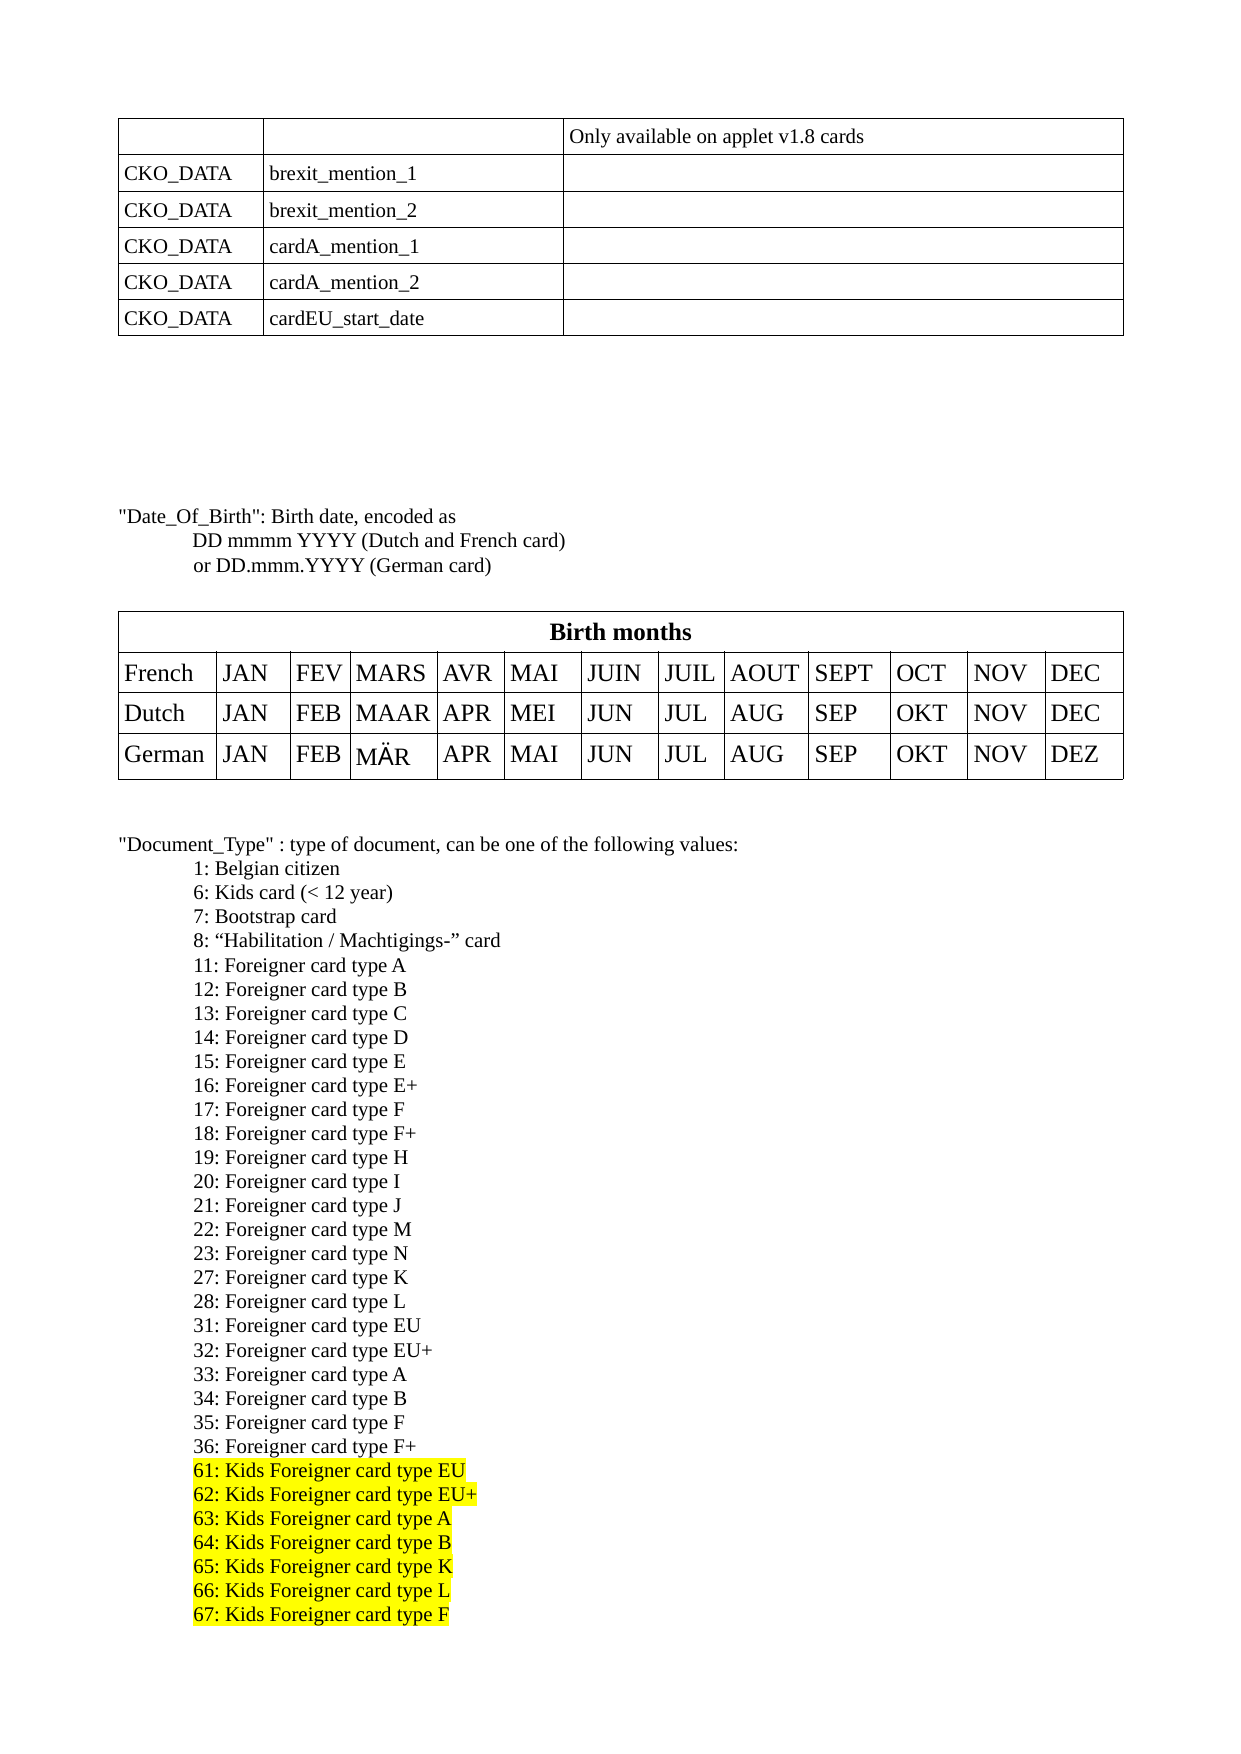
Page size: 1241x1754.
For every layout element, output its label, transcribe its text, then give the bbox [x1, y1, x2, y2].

text 13: Foreigner card type C [118, 1001, 1122, 1025]
text 32: Foreigner card type EU+ [118, 1337, 1122, 1362]
table_cell MAAR [351, 693, 437, 733]
text 16: Foreigner card type E+ [118, 1073, 1122, 1097]
text 17: Foreigner card type F [118, 1097, 1122, 1121]
table_cell cardA_mention_2 [264, 264, 563, 299]
table_cell NOV [968, 653, 1045, 692]
text 20: Foreigner card type I [118, 1169, 1122, 1193]
text 18: Foreigner card type F+ [118, 1121, 1122, 1145]
text 31: Foreigner card type EU [118, 1313, 1122, 1337]
text 23: Foreigner card type N [118, 1241, 1122, 1265]
table_cell MӒR [351, 734, 437, 779]
table_cell French [119, 653, 216, 692]
text 64: Kids Foreigner card type B [118, 1530, 1122, 1554]
text 33: Foreigner card type A [118, 1362, 1122, 1386]
text "Document_Type" : type of document, can be one of the following values: [118, 832, 1122, 856]
table_cell [564, 192, 1123, 227]
table_cell AVR [438, 653, 504, 692]
text 8: “Habilitation / Machtigings-” card [118, 928, 1122, 952]
table_cell cardA_mention_1 [264, 228, 563, 263]
table_cell DEC [1046, 653, 1123, 692]
table_header Birth months [119, 612, 1123, 651]
table_cell [564, 228, 1123, 263]
text 66: Kids Foreigner card type L [118, 1578, 1122, 1602]
text 15: Foreigner card type E [118, 1049, 1122, 1073]
text "Date_Of_Birth": Birth date, encoded as [118, 504, 1122, 528]
table_cell MEI [505, 693, 581, 733]
table_cell FEB [291, 693, 350, 733]
table_cell APR [438, 693, 504, 733]
table_cell [564, 155, 1123, 191]
text 34: Foreigner card type B [118, 1386, 1122, 1410]
text 6: Kids card (< 12 year) [118, 880, 1122, 904]
table_cell cardEU_start_date [264, 300, 563, 335]
text 27: Foreigner card type K [118, 1265, 1122, 1289]
table_cell AOUT [725, 653, 808, 692]
table_cell AUG [725, 693, 808, 733]
table_cell NOV [968, 734, 1045, 779]
table_cell JAN [217, 693, 290, 733]
table_cell CKO_DATA [119, 155, 263, 191]
table_cell APR [438, 734, 504, 779]
table_cell German [119, 734, 216, 779]
table_cell AUG [725, 734, 808, 779]
table_cell SEP [809, 734, 890, 779]
table_cell MARS [351, 653, 437, 692]
table_cell brexit_mention_2 [264, 192, 563, 227]
text 1: Belgian citizen [118, 856, 1122, 880]
table_cell FEV [291, 653, 350, 692]
text 19: Foreigner card type H [118, 1145, 1122, 1169]
text 65: Kids Foreigner card type K [118, 1554, 1122, 1578]
table_cell CKO_DATA [119, 264, 263, 299]
table_cell JUL [659, 693, 724, 733]
table_cell DEZ [1046, 734, 1123, 779]
table_cell JUIL [659, 653, 724, 692]
table_cell CKO_DATA [119, 228, 263, 263]
table_cell OKT [891, 734, 967, 779]
text 21: Foreigner card type J [118, 1193, 1122, 1217]
table_cell Only available on applet v1.8 cards [564, 119, 1123, 154]
table_cell SEP [809, 693, 890, 733]
text DD mmmm YYYY (Dutch and French card) [118, 528, 1122, 552]
table_cell OKT [891, 693, 967, 733]
text 11: Foreigner card type A [118, 952, 1122, 977]
table_cell Dutch [119, 693, 216, 733]
text 62: Kids Foreigner card type EU+ [118, 1482, 1122, 1506]
text 22: Foreigner card type M [118, 1217, 1122, 1241]
table_cell CKO_DATA [119, 300, 263, 335]
text 14: Foreigner card type D [118, 1025, 1122, 1049]
table_cell [119, 119, 263, 154]
table_cell JUL [659, 734, 724, 779]
table_cell MAI [505, 734, 581, 779]
table_cell CKO_DATA [119, 192, 263, 227]
table_cell JUIN [582, 653, 658, 692]
table_cell [264, 119, 563, 154]
text 28: Foreigner card type L [118, 1289, 1122, 1313]
table_cell FEB [291, 734, 350, 779]
text 35: Foreigner card type F [118, 1410, 1122, 1434]
table_cell JUN [582, 734, 658, 779]
text 67: Kids Foreigner card type F [118, 1602, 1122, 1626]
table_cell JUN [582, 693, 658, 733]
table_cell JAN [217, 734, 290, 779]
table_cell MAI [505, 653, 581, 692]
table_cell SEPT [809, 653, 890, 692]
table_cell [564, 300, 1123, 335]
text 12: Foreigner card type B [118, 977, 1122, 1001]
table_cell [564, 264, 1123, 299]
text 63: Kids Foreigner card type A [118, 1506, 1122, 1530]
table_cell JAN [217, 653, 290, 692]
table_cell NOV [968, 693, 1045, 733]
table_cell DEC [1046, 693, 1123, 733]
text or DD.mmm.YYYY (German card) [118, 552, 1122, 577]
table_cell OCT [891, 653, 967, 692]
table_cell brexit_mention_1 [264, 155, 563, 191]
text 36: Foreigner card type F+ [118, 1434, 1122, 1458]
text 61: Kids Foreigner card type EU [118, 1458, 1122, 1482]
text 7: Bootstrap card [118, 904, 1122, 928]
